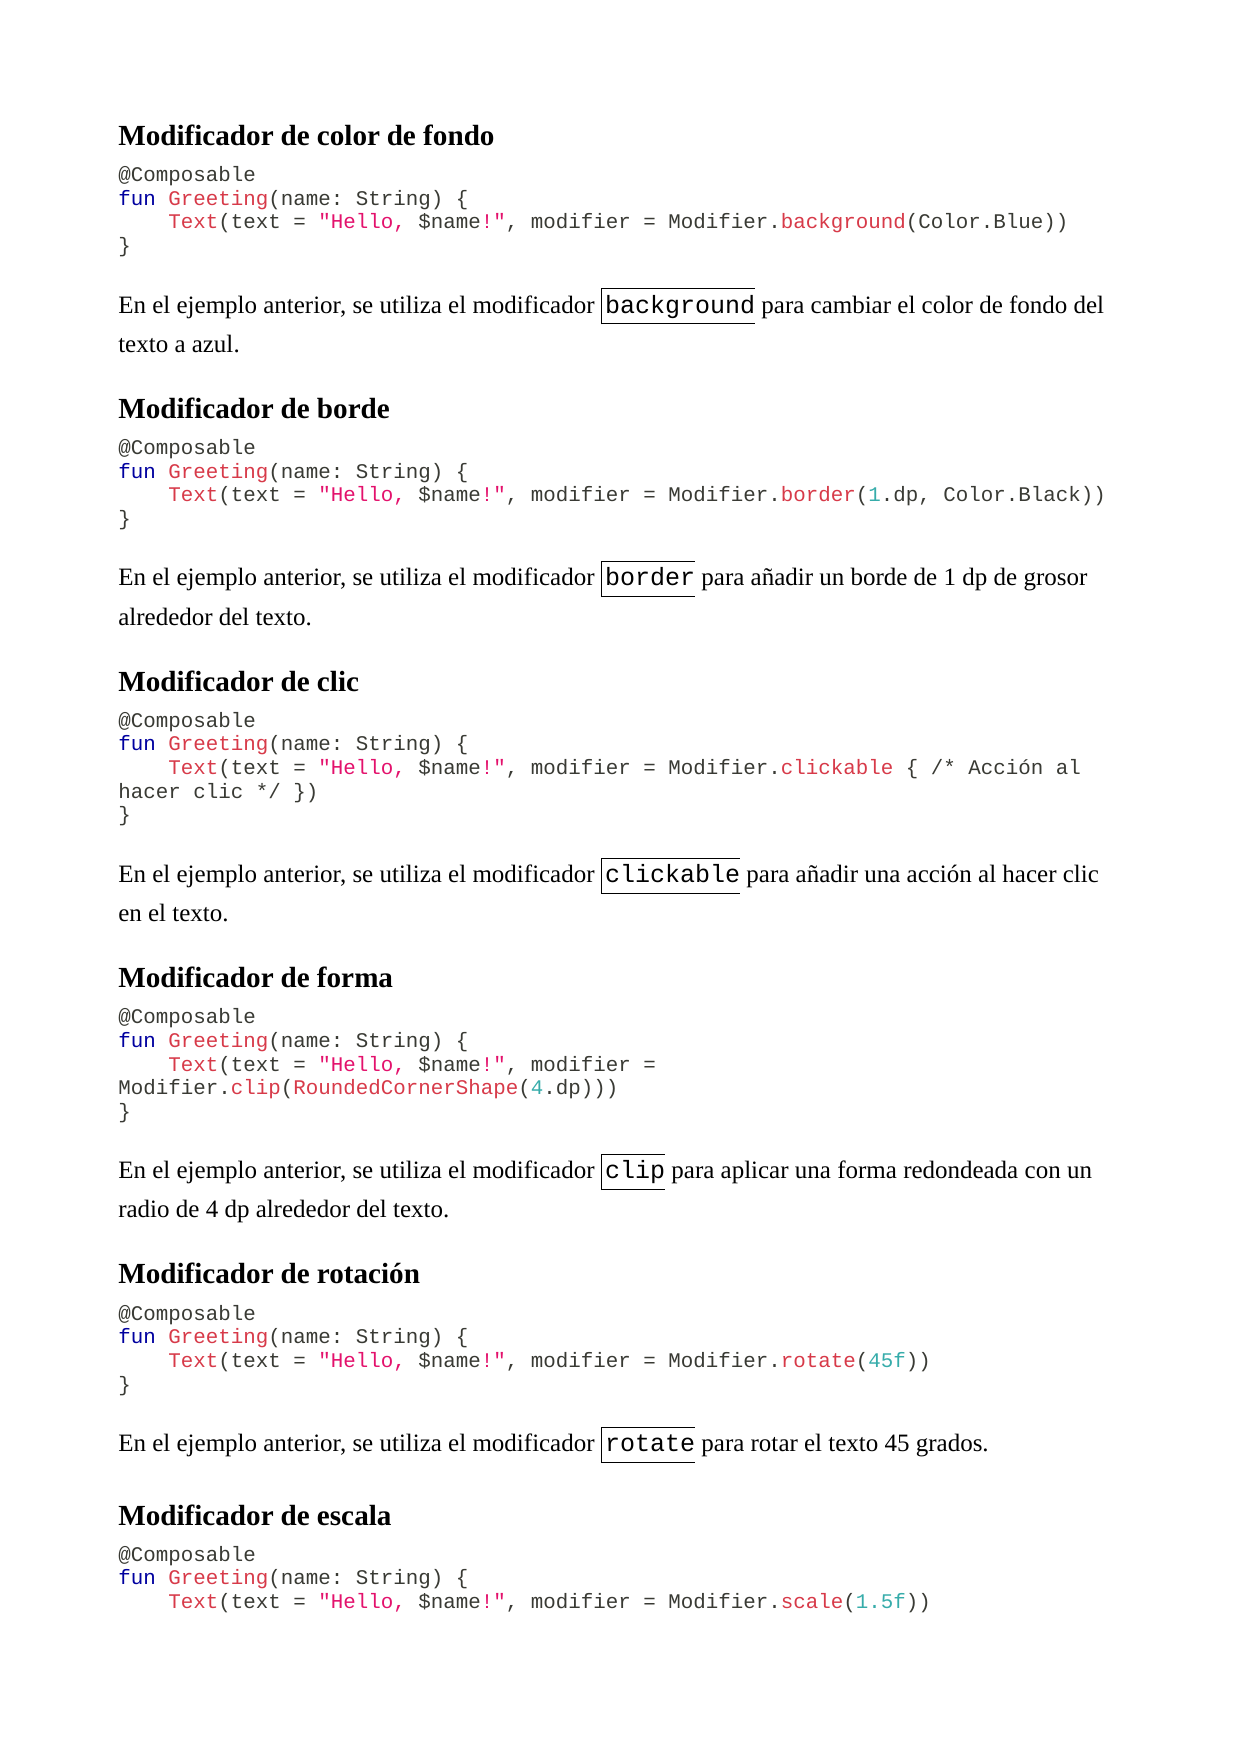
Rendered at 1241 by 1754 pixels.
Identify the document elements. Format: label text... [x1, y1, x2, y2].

subtitle Modificador de borde​ [118, 391, 1122, 424]
text @Composable [118, 1006, 1122, 1030]
text } [118, 508, 1122, 532]
text fun Greeting(name: String) { [118, 1567, 1122, 1591]
text fun Greeting(name: String) { [118, 461, 1122, 484]
subtitle Modificador de clic​ [118, 664, 1122, 697]
text fun Greeting(name: String) { [118, 1030, 1122, 1053]
text En el ejemplo anterior, se utiliza el modificador clickable para añadir una acción al hacer clic en el texto. [118, 857, 1122, 927]
text En el ejemplo anterior, se utiliza el modificador background para cambiar el color de fondo del texto a azul. [118, 288, 1122, 357]
text fun Greeting(name: String) { [118, 1326, 1122, 1350]
text Text(text = "Hello, $name!", modifier = Modifier.rotate(45f)) [118, 1350, 1122, 1374]
text } [118, 1374, 1122, 1397]
text fun Greeting(name: String) { [118, 733, 1122, 757]
text Text(text = "Hello, $name!", modifier = Modifier.clickable { /* Acción al hacer clic */ }) [118, 757, 1122, 804]
text Text(text = "Hello, $name!", modifier = Modifier.border(1.dp, Color.Black)) [118, 484, 1122, 508]
subtitle Modificador de escala​ [118, 1498, 1122, 1531]
text } [118, 235, 1122, 259]
text @Composable [118, 1544, 1122, 1567]
subtitle Modificador de color de fondo​ [118, 118, 1122, 152]
subtitle Modificador de forma​ [118, 960, 1122, 994]
text Text(text = "Hello, $name!", modifier = Modifier.clip(RoundedCornerShape(4.dp))) [118, 1053, 1122, 1101]
text @Composable [118, 437, 1122, 461]
text @Composable [118, 164, 1122, 188]
text fun Greeting(name: String) { [118, 188, 1122, 211]
text @Composable [118, 1303, 1122, 1326]
text Text(text = "Hello, $name!", modifier = Modifier.background(Color.Blue)) [118, 211, 1122, 235]
text Text(text = "Hello, $name!", modifier = Modifier.scale(1.5f)) [118, 1591, 1122, 1614]
text rotate para rotar el texto 45 grados. [602, 1427, 1122, 1463]
text } [118, 804, 1122, 828]
subtitle Modificador de rotación​ [118, 1257, 1122, 1290]
text @Composable [118, 710, 1122, 733]
text En el ejemplo anterior, se utiliza el modificador [118, 1427, 601, 1463]
text } [118, 1101, 1122, 1124]
text En el ejemplo anterior, se utiliza el modificador clip para aplicar una forma redondeada con un radio de 4 dp alrededor del texto. [118, 1154, 1122, 1223]
text En el ejemplo anterior, se utiliza el modificador border para añadir un borde de 1 dp de grosor alrededor del texto. [118, 561, 1122, 630]
